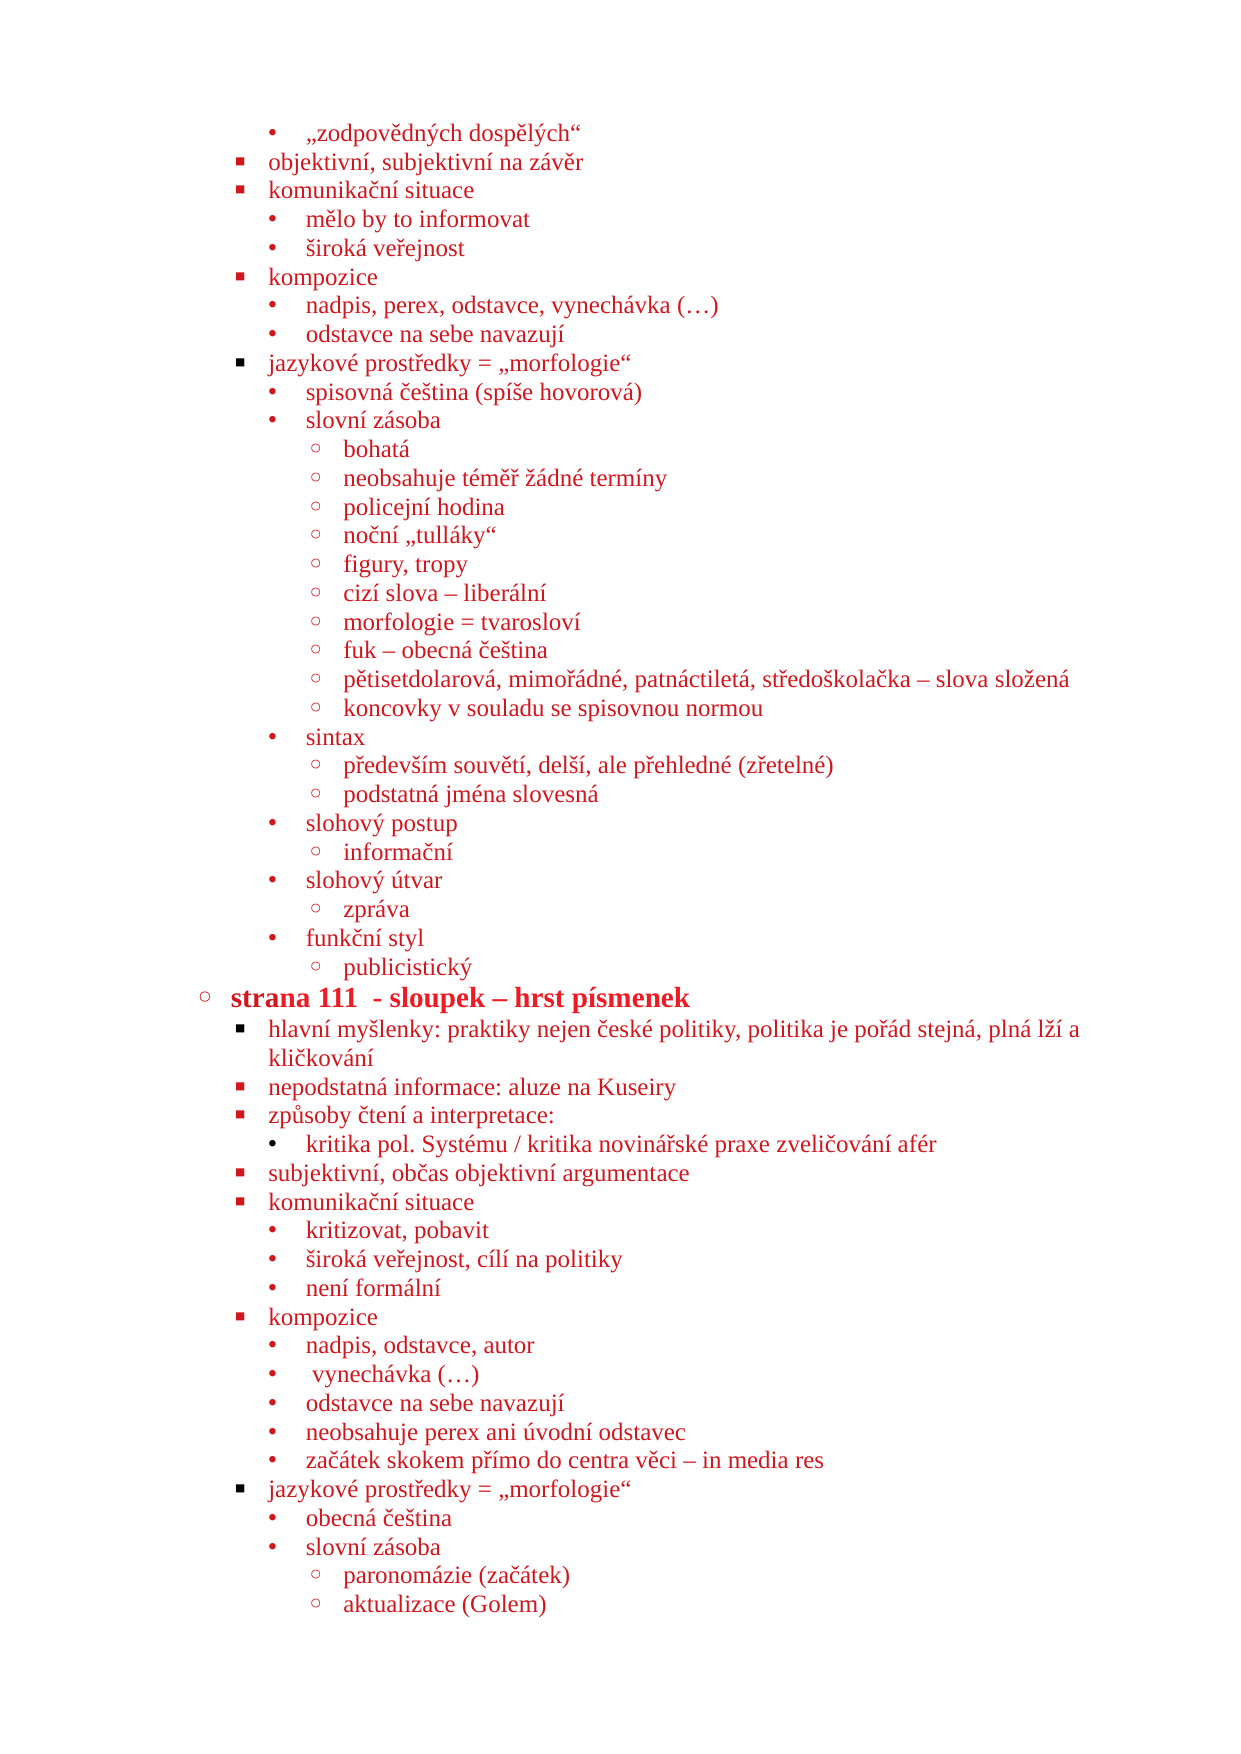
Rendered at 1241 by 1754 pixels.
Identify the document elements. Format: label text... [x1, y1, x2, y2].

list odstavce na sebe navazují [268, 1388, 1122, 1417]
list slovní zásoba [268, 406, 1122, 434]
list neobsahuje téměř žádné termíny [306, 463, 1122, 492]
list slovní zásoba [268, 1532, 1122, 1561]
list komunikační situace [231, 1187, 1122, 1216]
list hlavní myšlenky: praktiky nejen české politiky, politika je pořád stejná, plná lží a kličkování [231, 1014, 1122, 1072]
list funkční styl [268, 923, 1122, 952]
list informační [306, 837, 1122, 866]
list cizí slova – liberální [306, 578, 1122, 607]
list noční „tulláky“ [306, 521, 1122, 549]
list kompozice [231, 262, 1122, 291]
list začátek skokem přímo do centra věci – in media res [268, 1446, 1122, 1474]
list figury, tropy [306, 549, 1122, 578]
list zpráva [306, 894, 1122, 923]
list neobsahuje perex ani úvodní odstavec [268, 1417, 1122, 1446]
list především souvětí, delší, ale přehledné (zřetelné) [306, 751, 1122, 779]
list aktualizace (Golem) [306, 1589, 1122, 1618]
list obecná čeština [268, 1503, 1122, 1532]
list jazykové prostředky = „morfologie“ [231, 348, 1122, 377]
list „zodpovědných dospělých“ [268, 118, 1122, 147]
list slohový postup [268, 808, 1122, 837]
list spisovná čeština (spíše hovorová) [268, 377, 1122, 406]
list mělo by to informovat [268, 204, 1122, 233]
list strana 111 - sloupek – hrst písmenek [193, 981, 1122, 1014]
list kompozice [231, 1302, 1122, 1331]
list fuk – obecná čeština [306, 636, 1122, 664]
list podstatná jména slovesná [306, 779, 1122, 808]
list pětisetdolarová, mimořádné, patnáctiletá, středoškolačka – slova složená [306, 664, 1122, 693]
list nepodstatná informace: aluze na Kuseiry [231, 1072, 1122, 1101]
list kritika pol. Systému / kritika novinářské praxe zveličování afér [268, 1129, 1122, 1158]
list subjektivní, občas objektivní argumentace [231, 1158, 1122, 1187]
list nadpis, perex, odstavce, vynechávka (…) [268, 291, 1122, 319]
list bohatá [306, 434, 1122, 463]
list způsoby čtení a interpretace: [231, 1101, 1122, 1129]
list koncovky v souladu se spisovnou normou [306, 693, 1122, 722]
list publicistický [306, 952, 1122, 981]
list kritizovat, pobavit [268, 1216, 1122, 1244]
list odstavce na sebe navazují [268, 319, 1122, 348]
list slohový útvar [268, 866, 1122, 894]
list komunikační situace [231, 176, 1122, 204]
list jazykové prostředky = „morfologie“ [231, 1474, 1122, 1503]
list široká veřejnost [268, 233, 1122, 262]
list nadpis, odstavce, autor [268, 1331, 1122, 1359]
list sintax [268, 722, 1122, 751]
list objektivní, subjektivní na závěr [231, 147, 1122, 176]
list policejní hodina [306, 492, 1122, 521]
list vynechávka (…) [268, 1359, 1122, 1388]
list paronomázie (začátek) [306, 1561, 1122, 1589]
list morfologie = tvarosloví [306, 607, 1122, 636]
list široká veřejnost, cílí na politiky [268, 1244, 1122, 1273]
list není formální [268, 1273, 1122, 1302]
